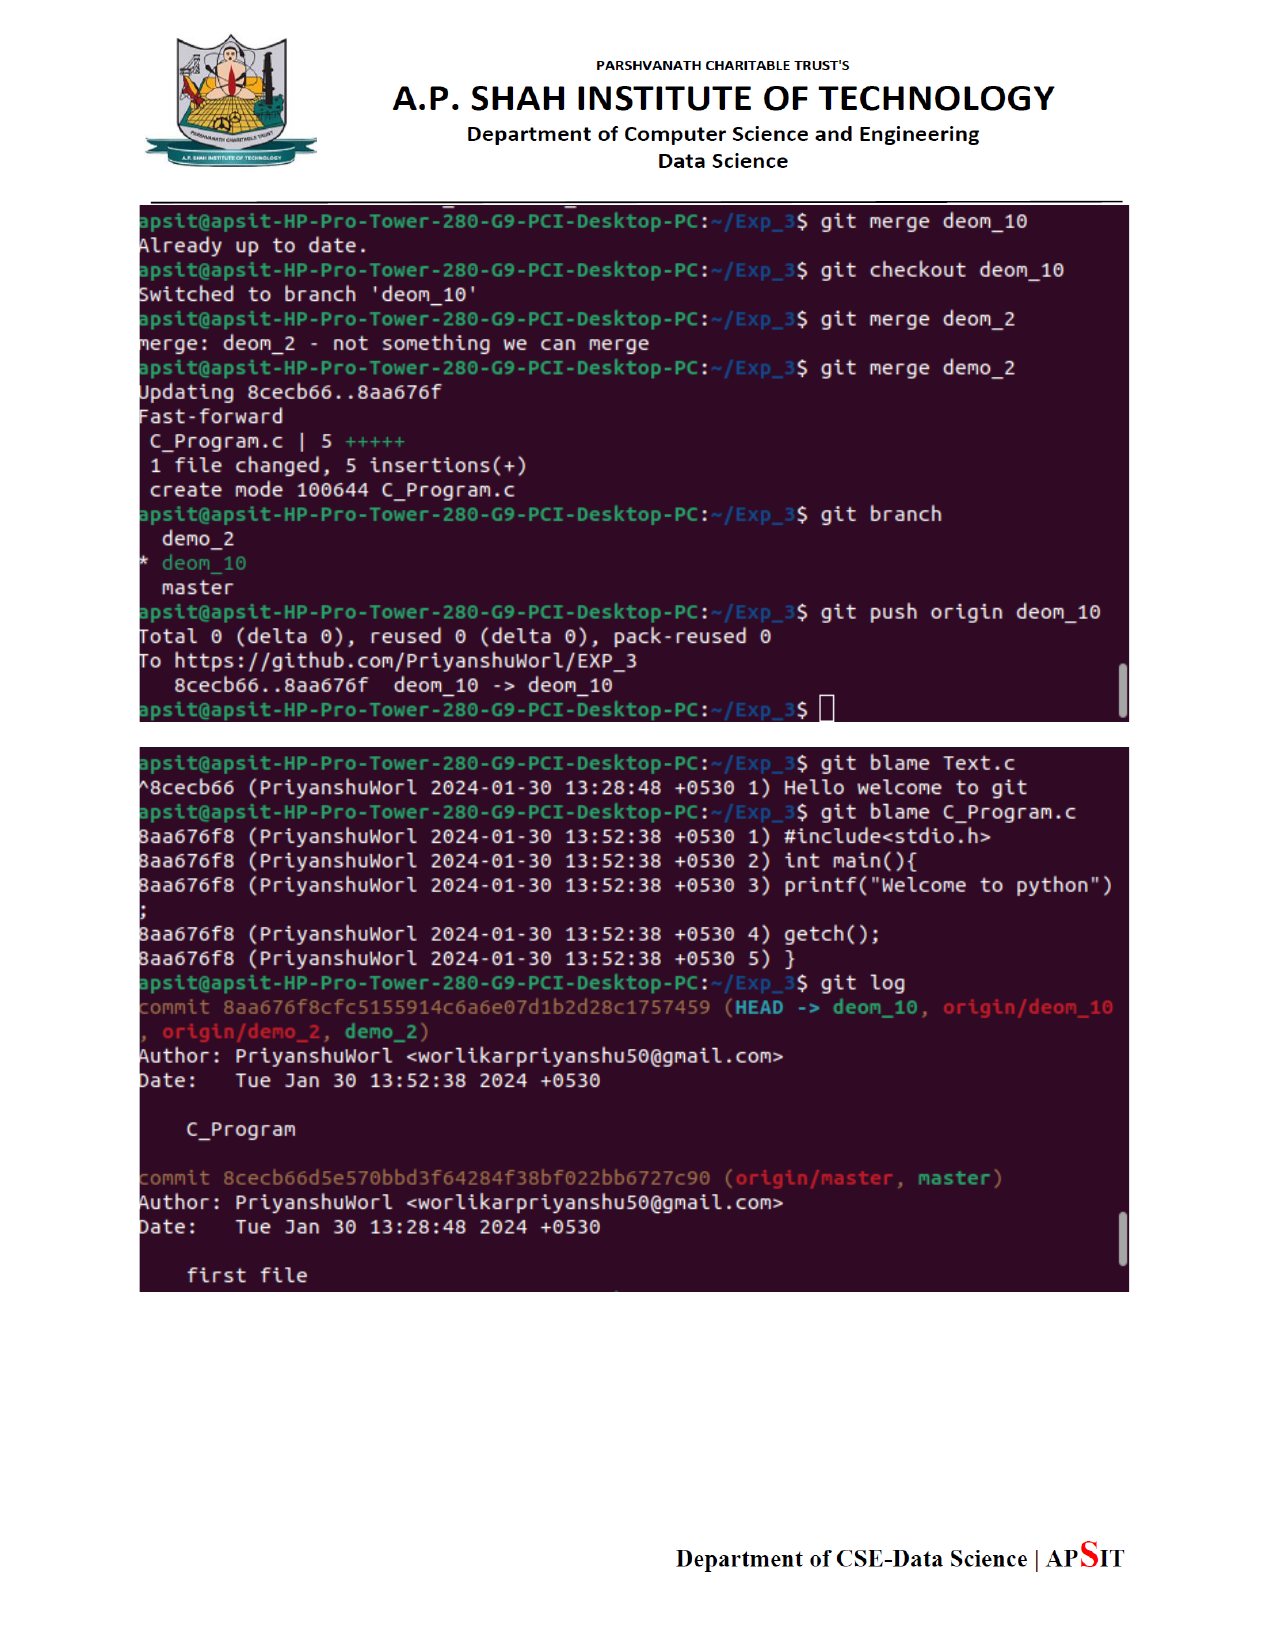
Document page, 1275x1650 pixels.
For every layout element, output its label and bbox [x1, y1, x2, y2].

picture [669, 1539, 1130, 1575]
picture [139, 30, 1130, 722]
picture [139, 747, 1130, 1292]
